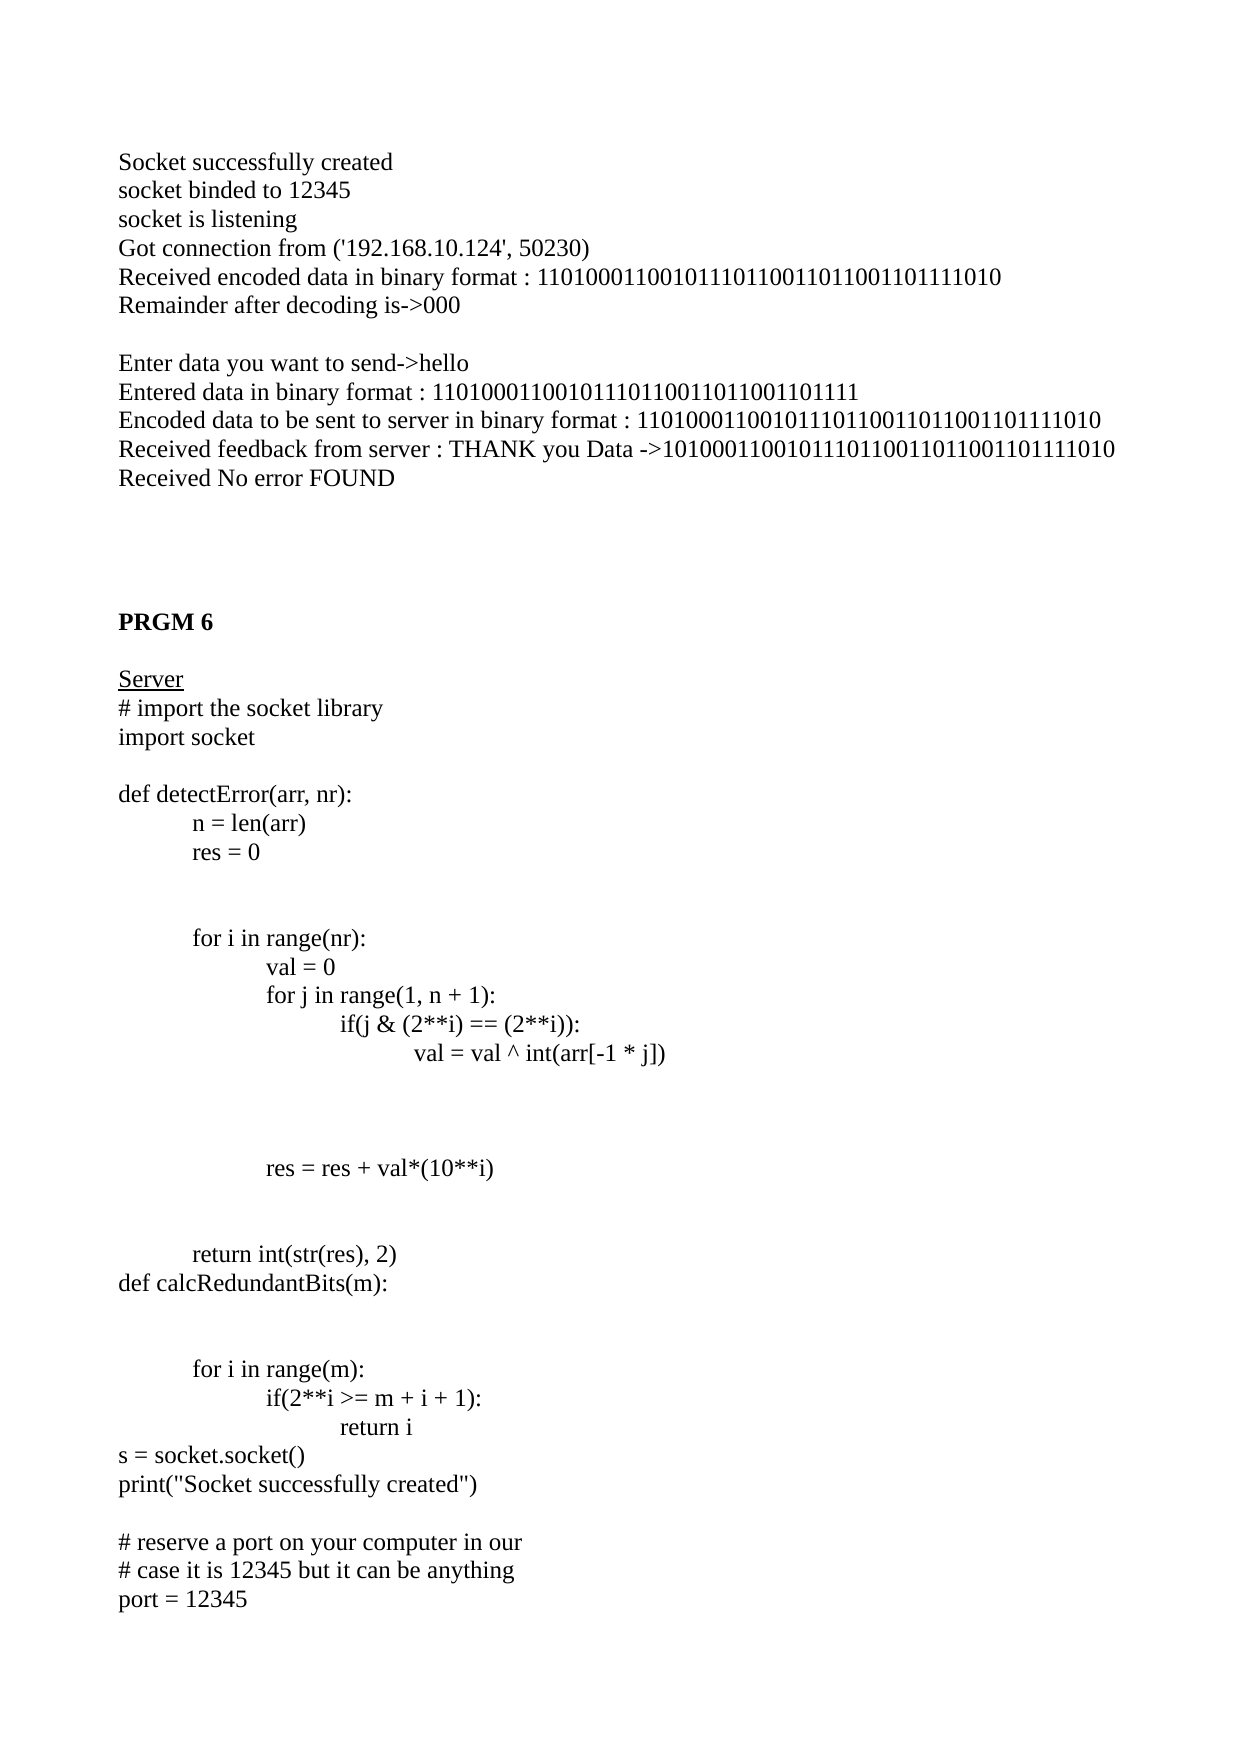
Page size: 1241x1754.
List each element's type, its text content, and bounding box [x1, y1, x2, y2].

text Received encoded data in binary format : 11010001100101110110011011001101111010 [118, 262, 1122, 291]
text socket is listening [118, 204, 1122, 233]
text def detectError(arr, nr): [118, 779, 1122, 808]
text def calcRedundantBits(m): [118, 1268, 1122, 1297]
text # import the socket library [118, 693, 1122, 722]
text import socket [118, 722, 1122, 751]
text n = len(arr) [118, 808, 1122, 837]
text Socket successfully created [118, 147, 1122, 176]
text port = 12345 [118, 1584, 1122, 1613]
text Remainder after decoding is->000 [118, 291, 1122, 319]
text if(j & (2**i) == (2**i)): [118, 1009, 1122, 1038]
text return int(str(res), 2) [118, 1239, 1122, 1268]
text res = res + val*(10**i) [118, 1153, 1122, 1182]
text Server [118, 664, 1122, 693]
text PRGM 6 [118, 607, 1122, 636]
text Enter data you want to send->hello [118, 348, 1122, 377]
text if(2**i >= m + i + 1): [118, 1383, 1122, 1412]
text socket binded to 12345 [118, 176, 1122, 204]
text for j in range(1, n + 1): [118, 981, 1122, 1009]
text Entered data in binary format : 11010001100101110110011011001101111 [118, 377, 1122, 406]
text res = 0 [118, 837, 1122, 866]
text for i in range(nr): [118, 923, 1122, 952]
text # reserve a port on your computer in our [118, 1527, 1122, 1556]
text Got connection from ('192.168.10.124', 50230) [118, 233, 1122, 262]
text for i in range(m): [118, 1354, 1122, 1383]
text val = 0 [118, 952, 1122, 981]
text # case it is 12345 but it can be anything [118, 1556, 1122, 1584]
text Encoded data to be sent to server in binary format : 11010001100101110110011011001101111010 [118, 406, 1122, 434]
text s = socket.socket() [118, 1441, 1122, 1469]
text print("Socket successfully created") [118, 1469, 1122, 1498]
text Received feedback from server : THANK you Data ->1010001100101110110011011001101111010 Received No error FOUND [118, 434, 1122, 492]
text return i [118, 1412, 1122, 1441]
text val = val ^ int(arr[-1 * j]) [118, 1038, 1122, 1067]
